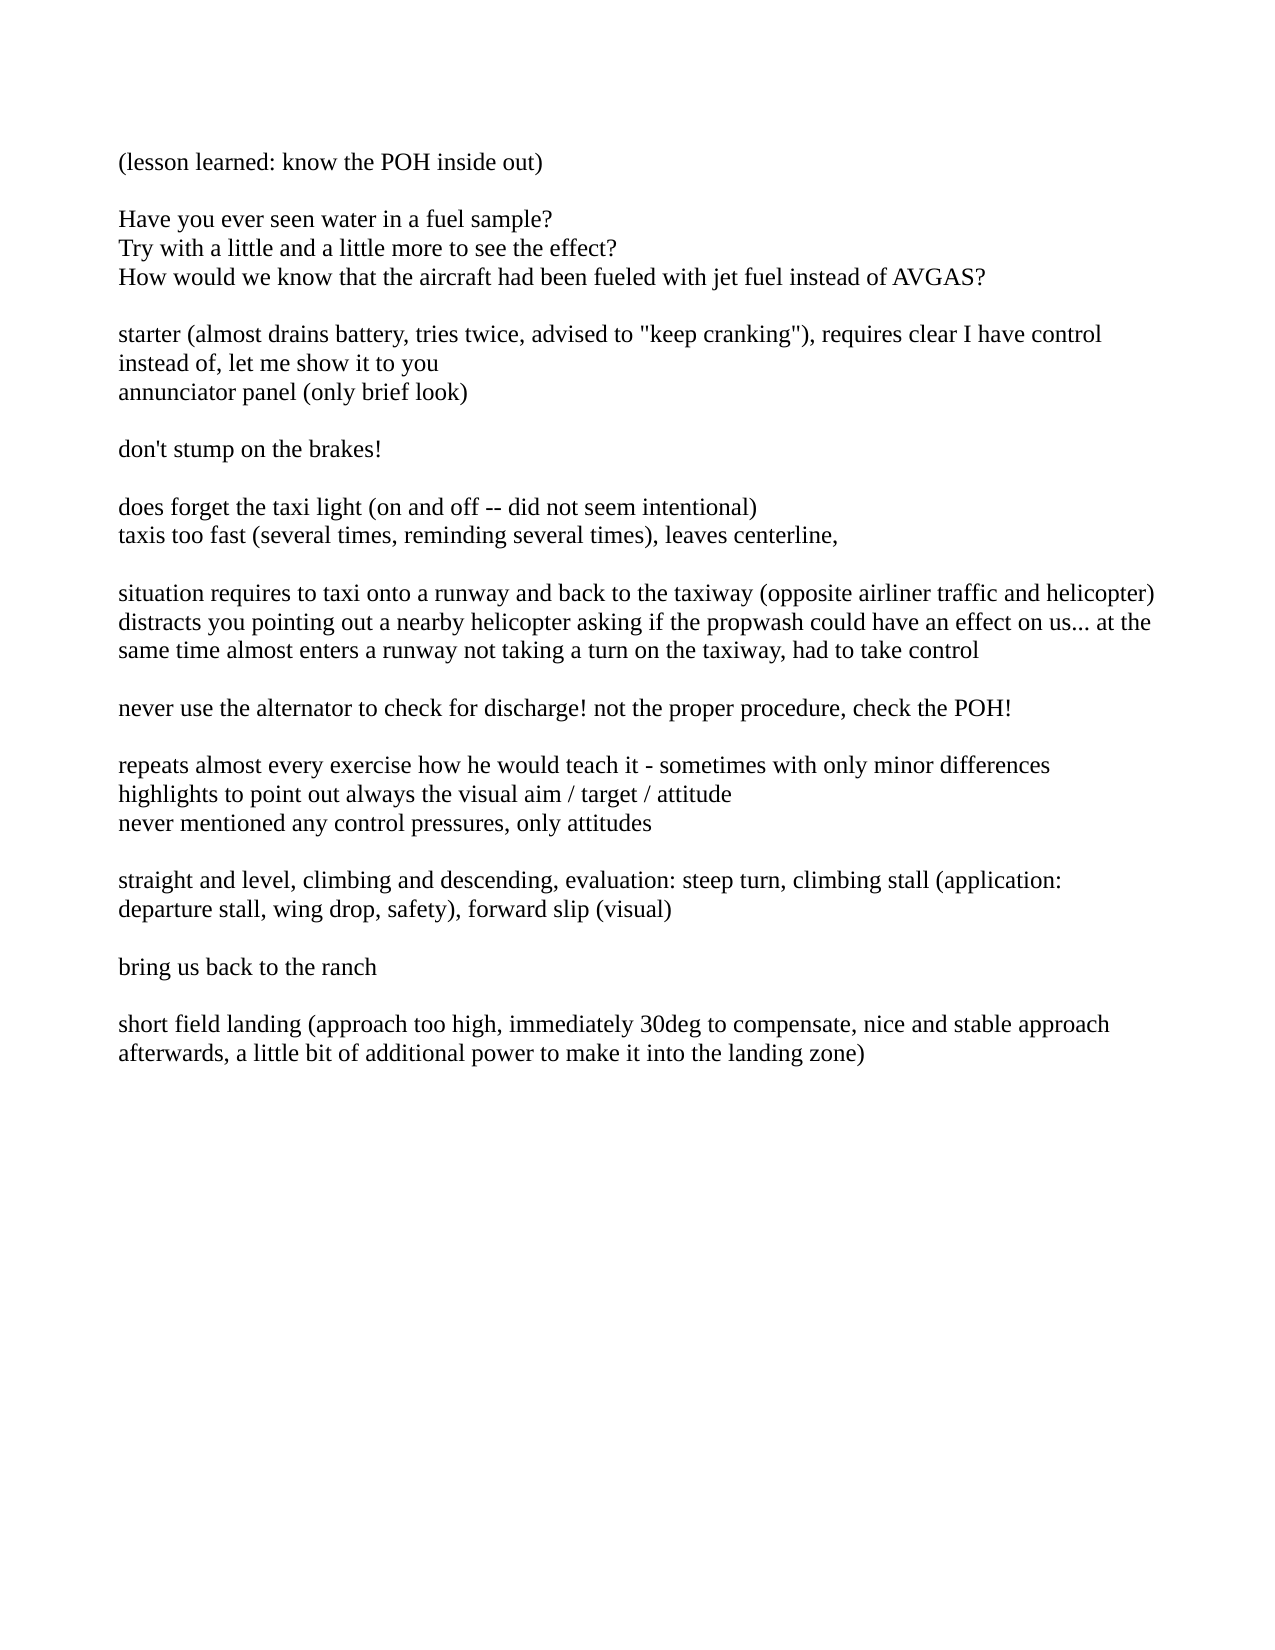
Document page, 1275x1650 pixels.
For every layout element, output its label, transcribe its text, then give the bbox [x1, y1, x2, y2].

text (lesson learned: know the POH inside out) [118, 147, 1157, 176]
text bring us back to the ranch [118, 952, 1157, 981]
text How would we know that the aircraft had been fueled with jet fuel instead of AVGAS? [118, 262, 1157, 291]
text does forget the taxi light (on and off -- did not seem intentional) [118, 492, 1157, 521]
text Have you ever seen water in a fuel sample? [118, 204, 1157, 233]
text short field landing (approach too high, immediately 30deg to compensate, nice and stable approach afterwards, a little bit of additional power to make it into the landing zone) [118, 1009, 1157, 1067]
text repeats almost every exercise how he would teach it - sometimes with only minor differences [118, 751, 1157, 779]
text starter (almost drains battery, tries twice, advised to "keep cranking"), requires clear I have control instead of, let me show it to you [118, 319, 1157, 377]
text never mentioned any control pressures, only attitudes [118, 808, 1157, 837]
text situation requires to taxi onto a runway and back to the taxiway (opposite airliner traffic and helicopter) [118, 578, 1157, 607]
text taxis too fast (several times, reminding several times), leaves centerline, [118, 521, 1157, 549]
text highlights to point out always the visual aim / target / attitude [118, 779, 1157, 808]
text never use the alternator to check for discharge! not the proper procedure, check the POH! [118, 693, 1157, 722]
text straight and level, climbing and descending, evaluation: steep turn, climbing stall (application: departure stall, wing drop, safety), forward slip (visual) [118, 866, 1157, 923]
text Try with a little and a little more to see the effect? [118, 233, 1157, 262]
text don't stump on the brakes! [118, 434, 1157, 463]
text annunciator panel (only brief look) [118, 377, 1157, 406]
text distracts you pointing out a nearby helicopter asking if the propwash could have an effect on us... at the same time almost enters a runway not taking a turn on the taxiway, had to take control [118, 607, 1157, 664]
